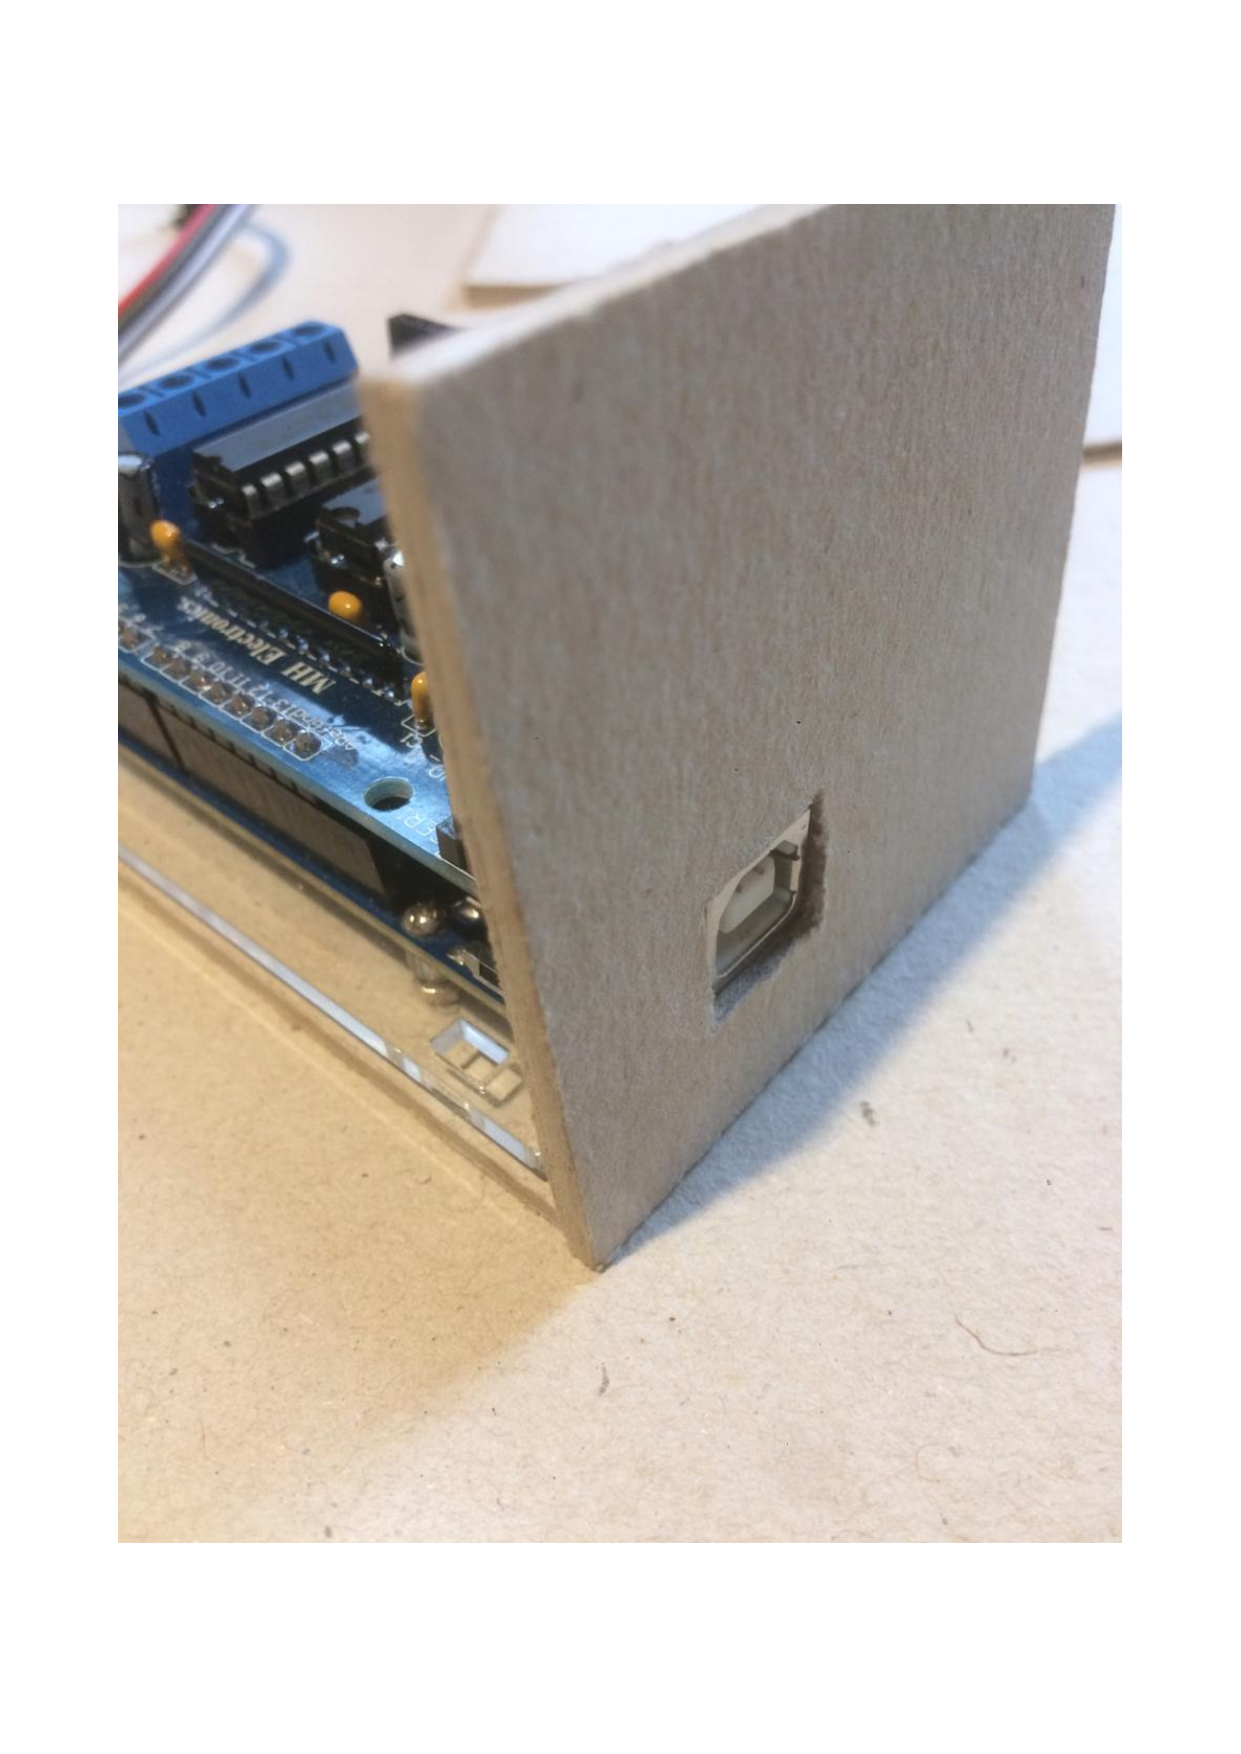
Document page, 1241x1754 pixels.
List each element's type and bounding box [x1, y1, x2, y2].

picture [118, 204, 1123, 1543]
